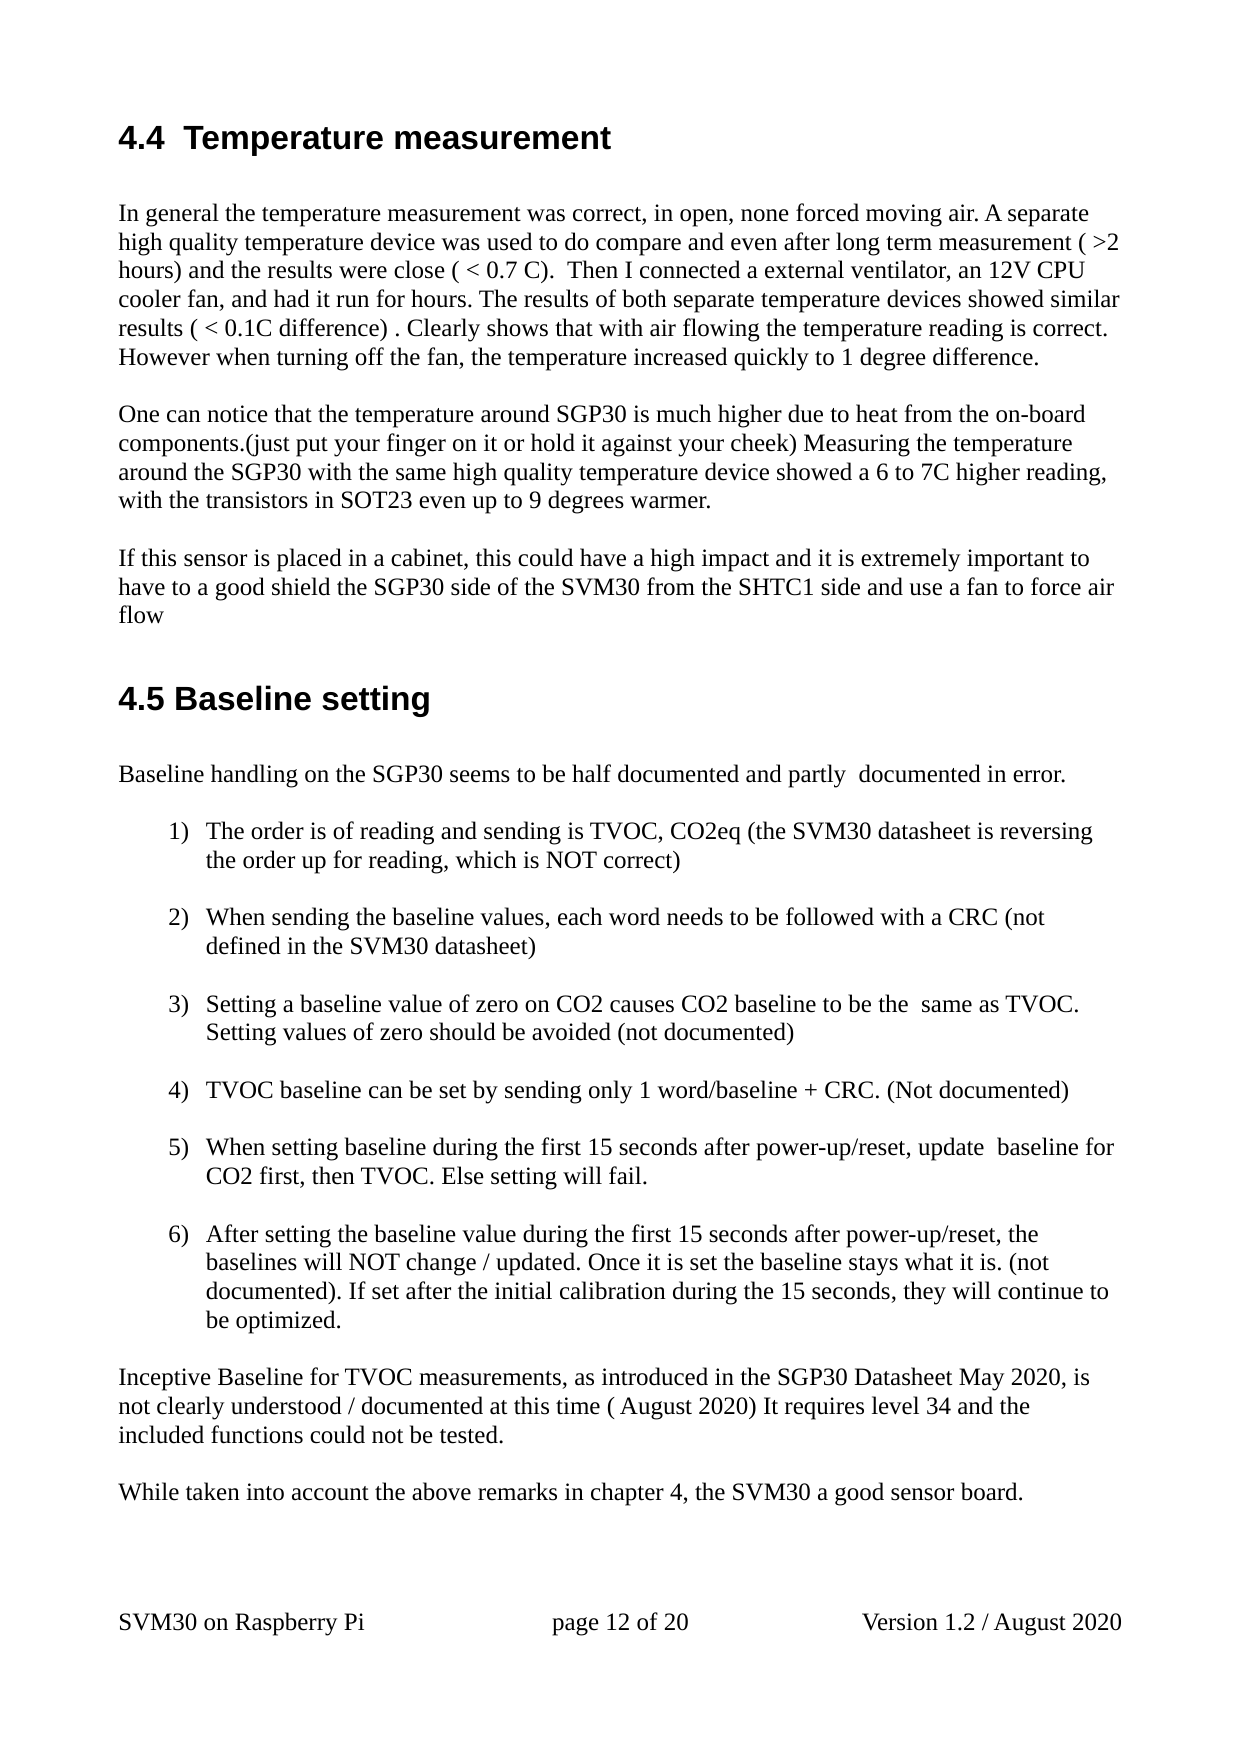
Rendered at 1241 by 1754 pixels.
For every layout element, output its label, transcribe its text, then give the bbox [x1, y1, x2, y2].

list After setting the baseline value during the first 15 seconds after power-up/reset, the baselines will NOT change / updated. Once it is set the baseline stays what it is. (not documented). If set after the initial calibration during the 15 seconds, they will continue to be optimized. [168, 1219, 1122, 1334]
list When setting baseline during the first 15 seconds after power-up/reset, update baseline for CO2 first, then TVOC. Else setting will fail. [168, 1132, 1122, 1190]
list TVOC baseline can be set by sending only 1 word/baseline + CRC. (Not documented) [168, 1075, 1122, 1104]
text Baseline handling on the SGP30 seems to be half documented and partly documented in error. [118, 759, 1122, 787]
subtitle 4.5 Baseline setting [118, 679, 1122, 717]
text Inceptive Baseline for TVOC measurements, as introduced in the SGP30 Datasheet May 2020, is not clearly understood / documented at this time ( August 2020) It requires level 34 and the included functions could not be tested. [118, 1362, 1122, 1449]
text In general the temperature measurement was correct, in open, none forced moving air. A separate high quality temperature device was used to do compare and even after long term measurement ( >2 hours) and the results were close ( < 0.7 C). Then I connected a external ventilator, an 12V CPU cooler fan, and had it run for hours. The results of both separate temperature devices showed similar results ( < 0.1C difference) . Clearly shows that with air flowing the temperature reading is correct. However when turning off the fan, the temperature increased quickly to 1 degree difference. [118, 198, 1122, 371]
list When sending the baseline values, each word needs to be followed with a CRC (not defined in the SVM30 datasheet) [168, 902, 1122, 960]
text One can notice that the temperature around SGP30 is much higher due to heat from the on-board components.(just put your finger on it or hold it against your cheek) Measuring the temperature around the SGP30 with the same high quality temperature device showed a 6 to 7C higher reading, with the transistors in SOT23 even up to 9 degrees warmer. [118, 399, 1122, 514]
text If this sensor is placed in a cabinet, this could have a high impact and it is extremely important to have to a good shield the SGP30 side of the SVM30 from the SHTC1 side and use a fan to force air flow [118, 543, 1122, 629]
text While taken into account the above remarks in chapter 4, the SVM30 a good sensor board. [118, 1477, 1122, 1506]
list Setting a baseline value of zero on CO2 causes CO2 baseline to be the same as TVOC. Setting values of zero should be avoided (not documented) [168, 989, 1122, 1046]
subtitle 4.4 Temperature measurement [118, 118, 1122, 157]
list The order is of reading and sending is TVOC, CO2eq (the SVM30 datasheet is reversing the order up for reading, which is NOT correct) [168, 816, 1122, 874]
